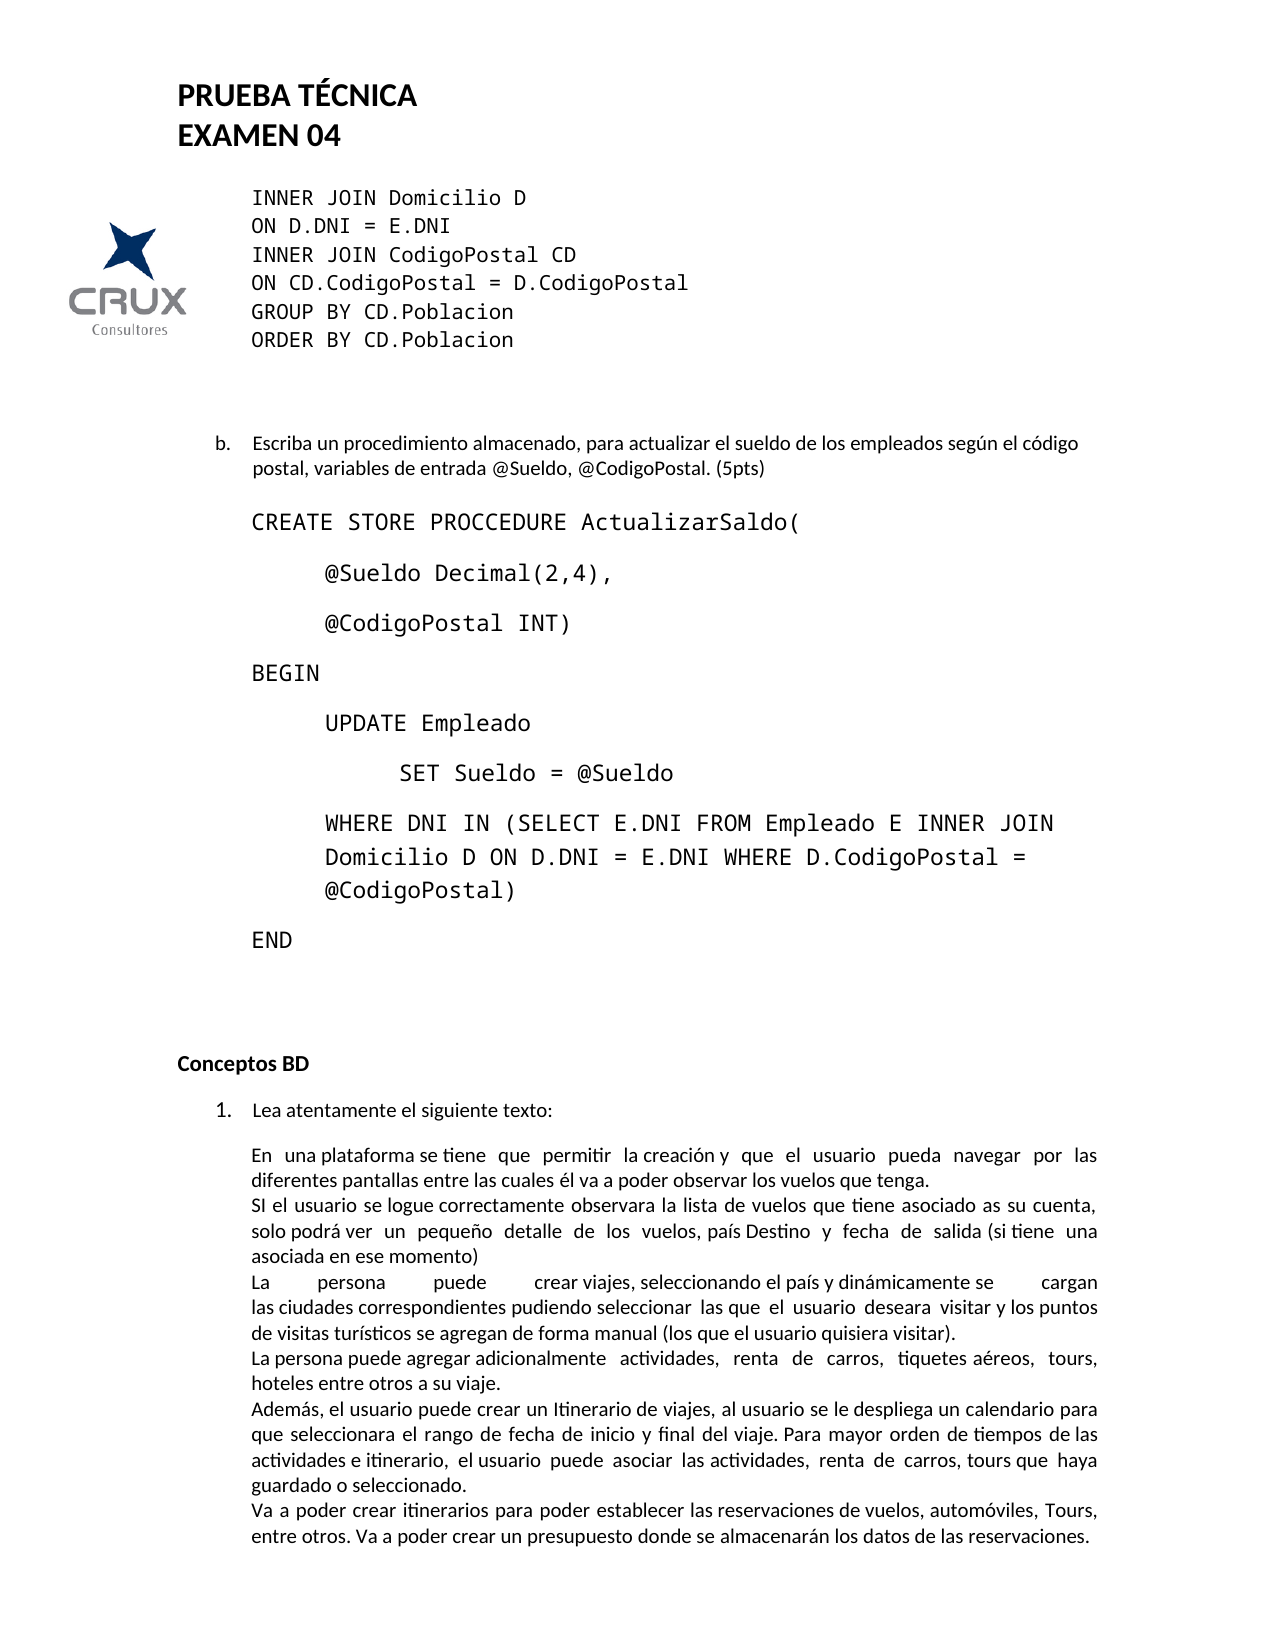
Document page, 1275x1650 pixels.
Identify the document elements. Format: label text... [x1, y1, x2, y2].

text INNER JOIN CodigoPostal CD [251, 240, 1098, 268]
text CREATE STORE PROCCEDURE ActualizarSaldo( [251, 506, 1098, 538]
text En una plataforma se tiene que permitir la creación y que el usuario pueda navegar por las diferentes pantallas entre las cuales él va a poder observar los vuelos que tenga. [251, 1142, 1098, 1193]
text Va a poder crear itinerarios para poder establecer las reservaciones de vuelos, automóviles, Tours, entre otros. Va a poder crear un presupuesto donde se almacenarán los datos de las reservaciones. [251, 1498, 1098, 1548]
text SET Sueldo = @Sueldo [251, 757, 1098, 788]
text WHERE DNI IN (SELECT E.DNI FROM Empleado E INNER JOIN Domicilio D ON D.DNI = E.DNI WHERE D.CodigoPostal = @CodigoPostal) [325, 807, 1098, 905]
list Lea atentamente el siguiente texto: [215, 1095, 1098, 1123]
text SI el usuario se logue correctamente observara la lista de vuelos que tiene asociado as su cuenta, solo podrá ver un pequeño detalle de los vuelos, país Destino y fecha de salida (si tiene una asociada en ese momento) [251, 1193, 1098, 1269]
text La persona puede agregar adicionalmente actividades, renta de carros, tiquetes aéreos, tours, hoteles entre otros a su viaje. [251, 1345, 1098, 1396]
text ON CD.CodigoPostal = D.CodigoPostal [251, 268, 1098, 297]
text Conceptos BD [177, 1049, 1098, 1077]
list Escriba un procedimiento almacenado, para actualizar el sueldo de los empleados según el código postal, variables de entrada @Sueldo, @CodigoPostal. (5pts) [215, 430, 1098, 481]
text Además, el usuario puede crear un Itinerario de viajes, al usuario se le despliega un calendario para que seleccionara el rango de fecha de inicio y final del viaje. Para mayor orden de tiempos de las actividades e itinerario, el usuario puede asociar las actividades, renta de carros, tours que haya guardado o seleccionado. [251, 1396, 1098, 1498]
text @Sueldo Decimal(2,4), [251, 556, 1098, 588]
text GROUP BY CD.Poblacion [251, 297, 1098, 325]
text ON D.DNI = E.DNI [251, 212, 1098, 240]
text UPDATE Empleado [251, 707, 1098, 738]
text END [251, 924, 1098, 955]
text BEGIN [251, 657, 1098, 688]
text INNER JOIN Domicilio D [251, 183, 1098, 212]
text ORDER BY CD.Poblacion [251, 325, 1098, 354]
text @CodigoPostal INT) [251, 607, 1098, 638]
text La persona puede crear viajes, seleccionando el país y dinámicamente se cargan las ciudades correspondientes pudiendo seleccionar las que el usuario deseara visitar y los puntos de visitas turísticos se agregan de forma manual (los que el usuario quisiera visitar). [251, 1269, 1098, 1345]
